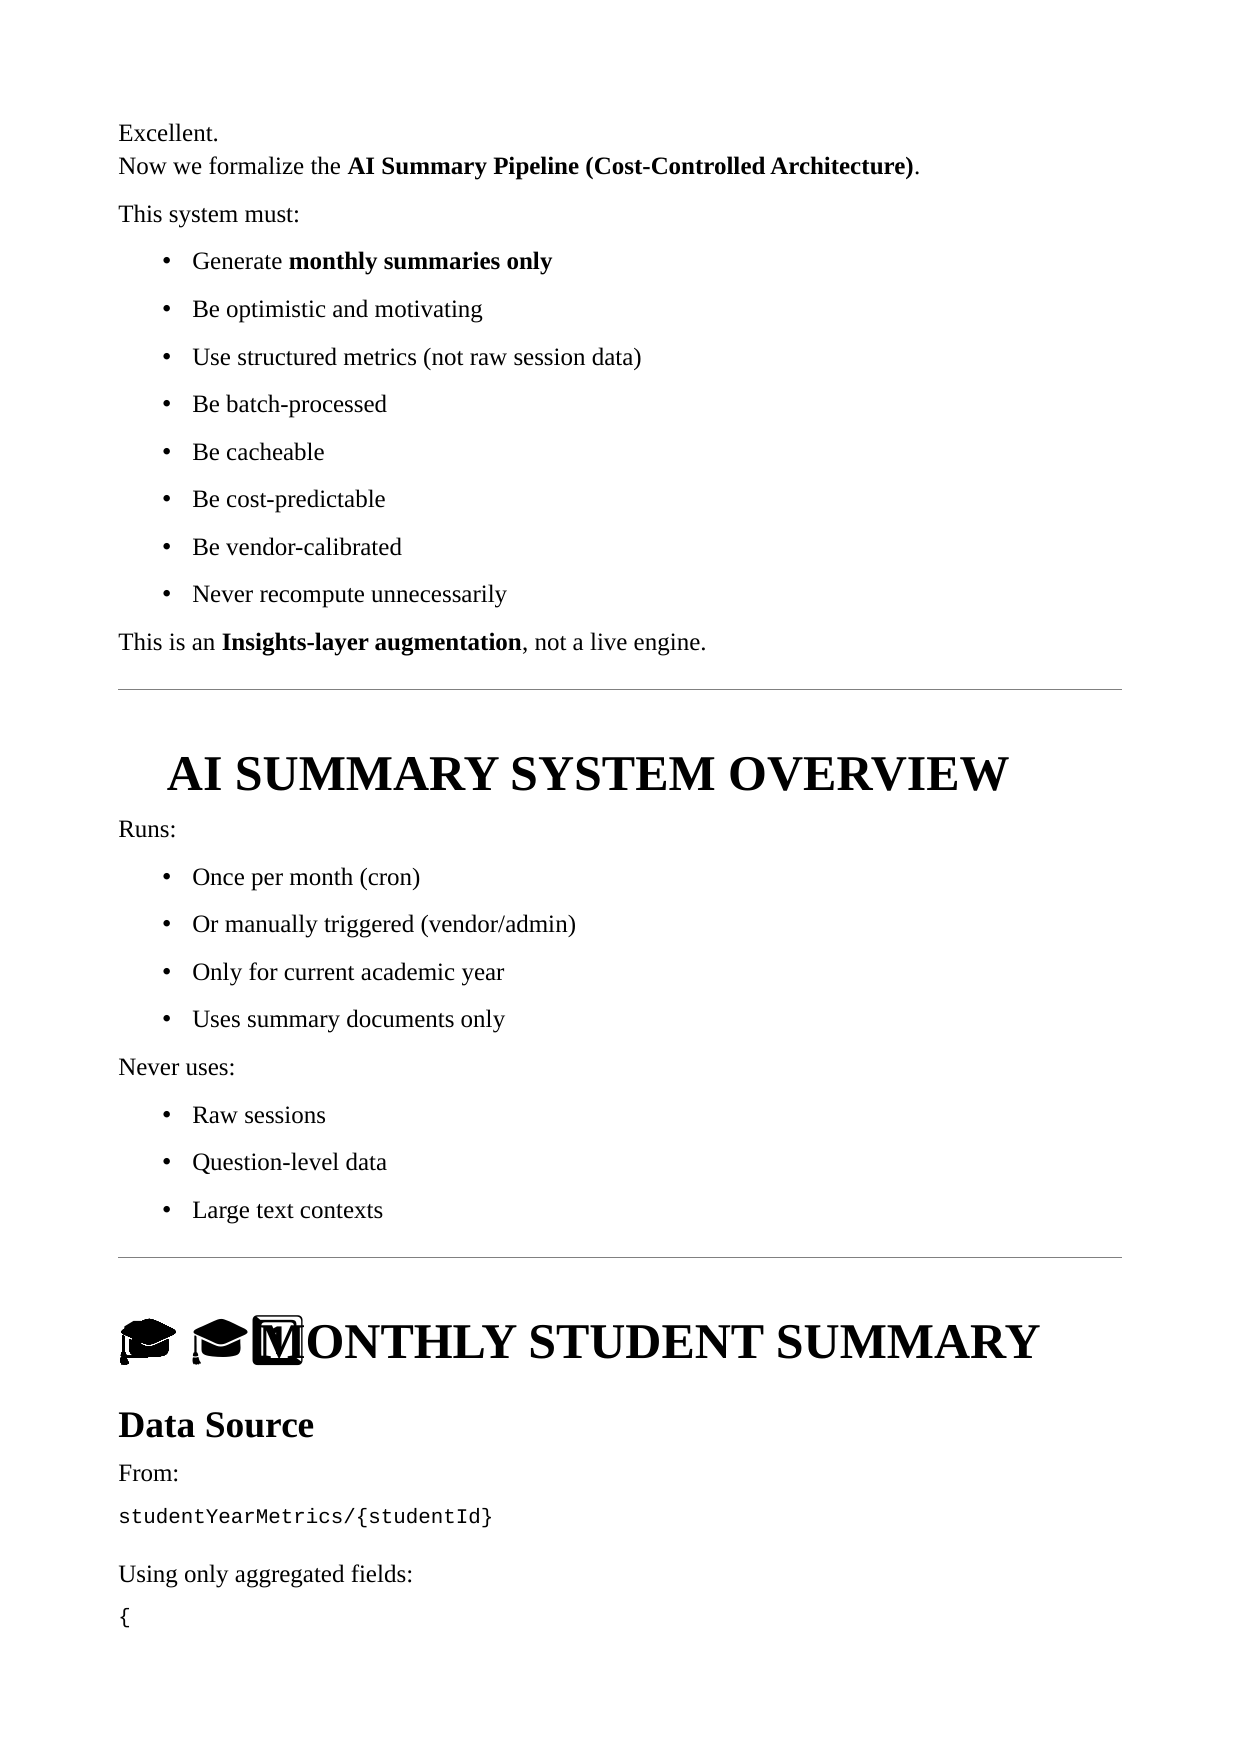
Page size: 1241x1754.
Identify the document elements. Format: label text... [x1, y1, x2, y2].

text Never uses: [118, 1052, 1122, 1081]
list Be optimistic and motivating [162, 294, 1122, 323]
list Large text contexts [162, 1195, 1122, 1224]
list Or manually triggered (vendor/admin) [162, 909, 1122, 938]
list Once per month (cron) [162, 862, 1122, 890]
text This is an Insights-layer augmentation, not a live engine. [118, 627, 1122, 656]
list Question-level data [162, 1147, 1122, 1176]
list Raw sessions [162, 1100, 1122, 1128]
text This system must: [118, 199, 1122, 227]
text From: [118, 1458, 1122, 1487]
list Uses summary documents only [162, 1004, 1122, 1033]
text studentYearMetrics/{studentId} [118, 1506, 1122, 1529]
text Excellent. Now we formalize the AI Summary Pipeline (Cost-Controlled Architecture). [118, 118, 1122, 180]
subtitle 🧠 AI SUMMARY SYSTEM OVERVIEW [118, 744, 1122, 802]
list Generate monthly summaries only [162, 246, 1122, 275]
text Using only aggregated fields: [118, 1559, 1122, 1588]
subtitle 🧑‍🎓 1️⃣ MONTHLY STUDENT SUMMARY [118, 1312, 1122, 1369]
text Runs: [118, 814, 1122, 843]
list Never recompute unnecessarily [162, 579, 1122, 608]
list Use structured metrics (not raw session data) [162, 342, 1122, 370]
list Only for current academic year [162, 957, 1122, 986]
list Be cacheable [162, 437, 1122, 466]
list Be vendor-calibrated [162, 532, 1122, 561]
list Be batch-processed [162, 389, 1122, 418]
subtitle Data Source [118, 1403, 1122, 1446]
list Be cost-predictable [162, 484, 1122, 513]
text { [118, 1607, 1122, 1630]
